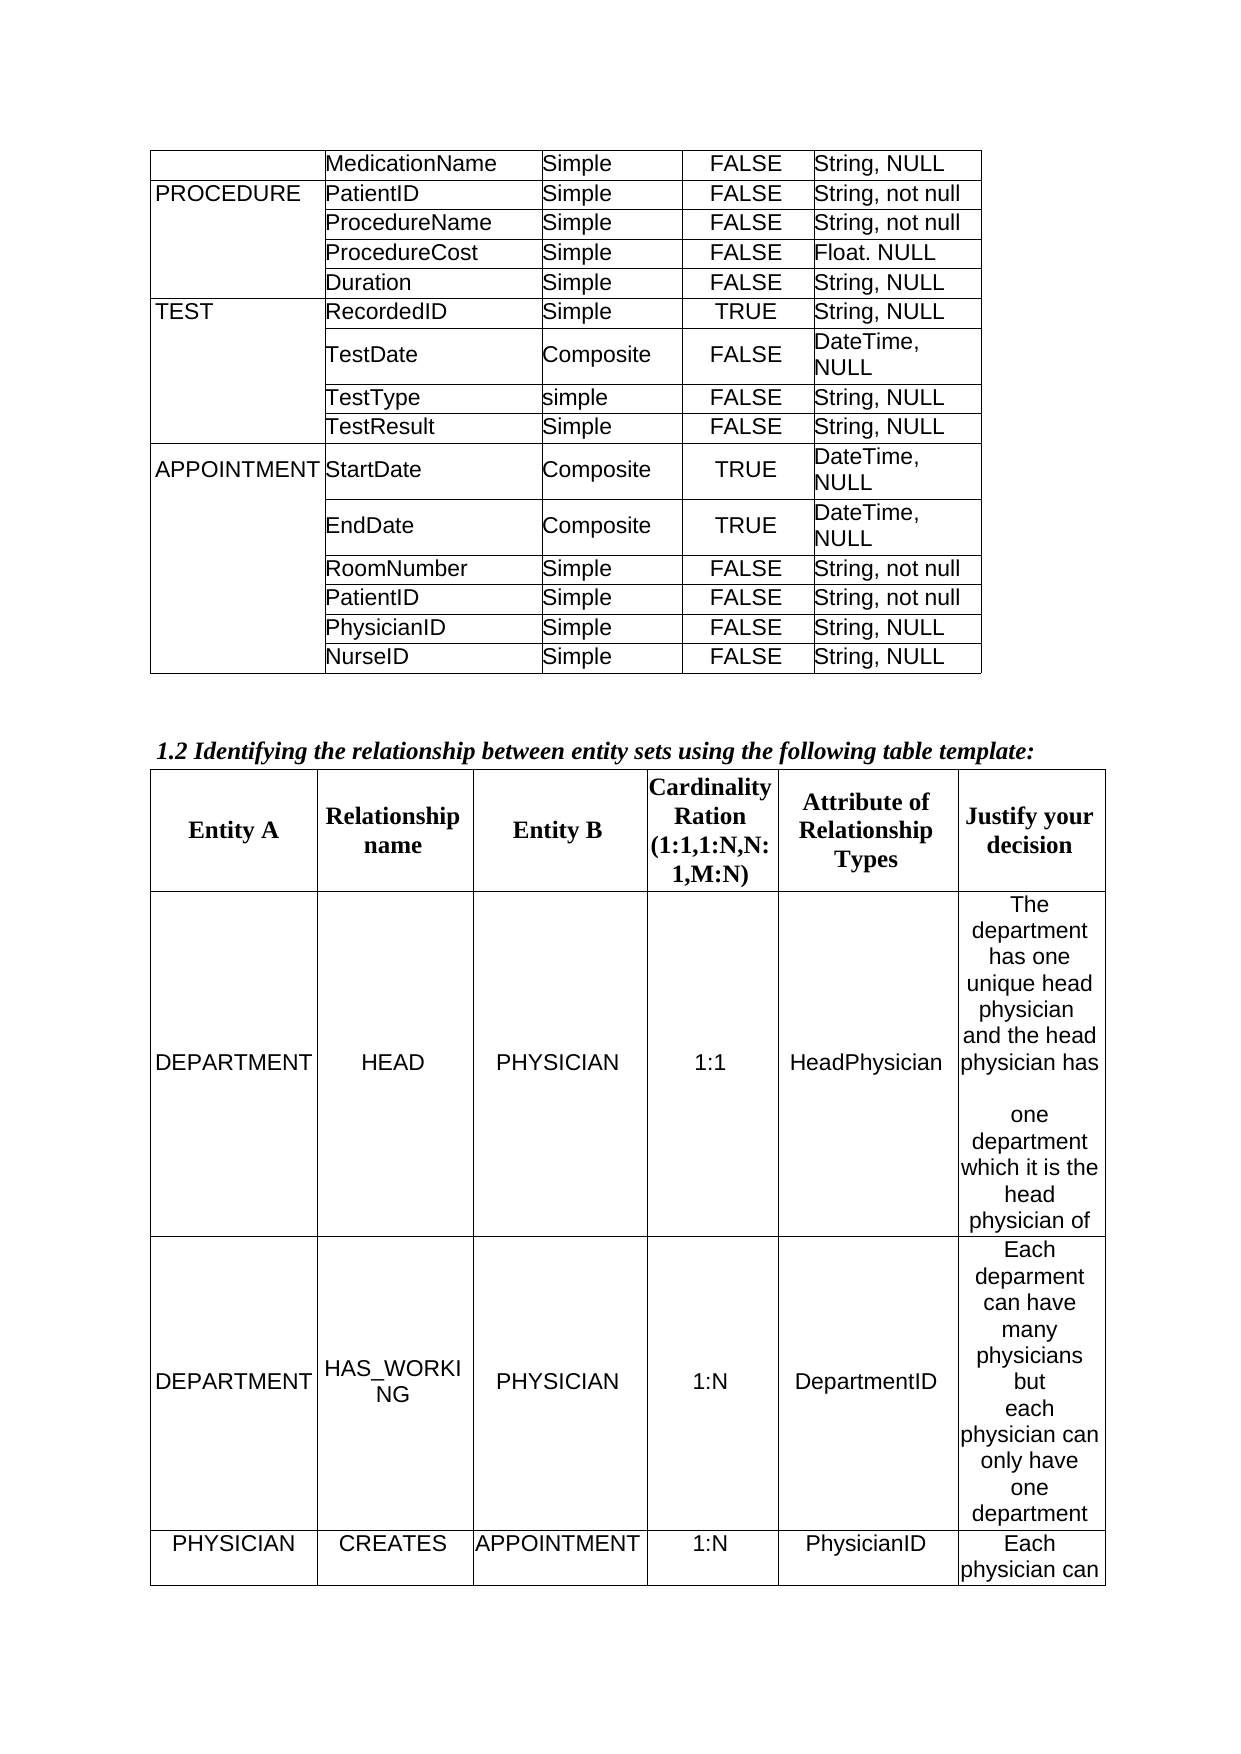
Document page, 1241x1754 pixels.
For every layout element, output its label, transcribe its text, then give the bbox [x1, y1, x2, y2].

table_cell String, NULL [815, 615, 981, 643]
table_cell TEST [151, 299, 325, 327]
table_cell PHYSICIAN [151, 1531, 317, 1585]
table_cell Composite [543, 444, 682, 498]
table_header Attribute of Relationship Types [779, 770, 958, 891]
table_cell [151, 328, 325, 383]
table_cell simple [543, 385, 682, 413]
table_cell EndDate [326, 500, 542, 554]
table_cell Simple [543, 269, 682, 298]
table_cell ProcedureCost [326, 240, 542, 268]
table_cell Simple [543, 240, 682, 268]
table_cell [151, 151, 325, 179]
table_cell Simple [543, 151, 682, 179]
table_cell Simple [543, 644, 682, 673]
table_cell Simple [543, 556, 682, 584]
table_cell FALSE [683, 414, 814, 443]
table_cell Composite [543, 329, 682, 383]
table_cell RoomNumber [326, 556, 542, 584]
table_cell DEPARTMENT [151, 892, 317, 1236]
table_cell Composite [543, 500, 682, 554]
table_cell FALSE [683, 210, 814, 239]
table_cell DEPARTMENT [151, 1237, 317, 1529]
table_cell FALSE [683, 385, 814, 413]
table_cell [151, 614, 325, 643]
table_cell TestResult [326, 414, 542, 443]
table_cell TestType [326, 385, 542, 413]
table_cell PatientID [326, 585, 542, 614]
table_header Relationship name [318, 770, 473, 891]
table_cell PROCEDURE [151, 181, 325, 209]
table_cell [151, 643, 325, 673]
table_cell FALSE [683, 151, 814, 179]
table_cell FALSE [683, 585, 814, 614]
table_cell FALSE [683, 240, 814, 268]
table_header Cardinality Ration (1:1,1:N,N:1,M:N) [648, 770, 778, 891]
table_cell String, NULL [815, 385, 981, 413]
table_cell Each deparment can have many physicians but each physician can only have one department [959, 1237, 1105, 1529]
table_cell [151, 384, 325, 413]
table_cell [151, 209, 325, 239]
table_cell CREATES [318, 1531, 473, 1585]
table_cell APPOINTMENT [151, 444, 325, 498]
table_cell [151, 584, 325, 614]
table_cell RecordedID [326, 299, 542, 327]
table_cell HEAD [318, 892, 473, 1236]
table_cell TRUE [683, 299, 814, 327]
table_cell FALSE [683, 615, 814, 643]
table_cell String, not null [815, 585, 981, 614]
text 1.2 Identifying the relationship between entity sets using the following table template: [150, 736, 1090, 765]
table_cell StartDate [326, 444, 542, 498]
table_cell DateTime, NULL [815, 500, 981, 554]
table_cell FALSE [683, 181, 814, 209]
table_header Entity A [151, 770, 317, 891]
table_cell TRUE [683, 500, 814, 554]
table_cell String, not null [815, 556, 981, 584]
table_header Justify your decision [959, 770, 1105, 891]
table_cell String, NULL [815, 269, 981, 298]
table_cell Simple [543, 414, 682, 443]
table_cell Duration [326, 269, 542, 298]
table_cell PhysicianID [779, 1531, 958, 1585]
table_cell PHYSICIAN [474, 892, 647, 1236]
table_cell [151, 239, 325, 268]
table_header Entity B [474, 770, 647, 891]
table_cell FALSE [683, 556, 814, 584]
table_cell Simple [543, 299, 682, 327]
table_cell Simple [543, 181, 682, 209]
table_cell The department has one unique head physician and the head physician has one department which it is the head physician of [959, 892, 1105, 1236]
table_cell String, NULL [815, 151, 981, 179]
table_cell DateTime, NULL [815, 444, 981, 498]
table_cell TRUE [683, 444, 814, 498]
table_cell [151, 499, 325, 554]
table_cell 1:N [648, 1237, 778, 1529]
table_cell PHYSICIAN [474, 1237, 647, 1529]
table_cell PatientID [326, 181, 542, 209]
table_cell String, not null [815, 181, 981, 209]
table_cell [151, 268, 325, 298]
table_cell Each physician can [959, 1531, 1105, 1585]
table_cell FALSE [683, 329, 814, 383]
table_cell DepartmentID [779, 1237, 958, 1529]
table_cell NurseID [326, 644, 542, 673]
table_cell FALSE [683, 644, 814, 673]
table_cell ProcedureName [326, 210, 542, 239]
table_cell [151, 555, 325, 584]
table_cell HeadPhysician [779, 892, 958, 1236]
table_cell APPOINTMENT [474, 1531, 647, 1585]
table_cell TestDate [326, 329, 542, 383]
table_cell Simple [543, 615, 682, 643]
table_cell FALSE [683, 269, 814, 298]
table_cell HAS_WORKING [318, 1237, 473, 1529]
table_cell PhysicianID [326, 615, 542, 643]
table_cell Simple [543, 585, 682, 614]
table_cell Simple [543, 210, 682, 239]
table_cell 1:1 [648, 892, 778, 1236]
table_cell Float. NULL [815, 240, 981, 268]
table_cell MedicationName [326, 151, 542, 179]
table_cell 1:N [648, 1531, 778, 1585]
table_cell String, NULL [815, 414, 981, 443]
table_cell String, NULL [815, 299, 981, 327]
table_cell String, not null [815, 210, 981, 239]
table_cell DateTime, NULL [815, 329, 981, 383]
table_cell String, NULL [815, 644, 981, 673]
table_cell [151, 413, 325, 443]
